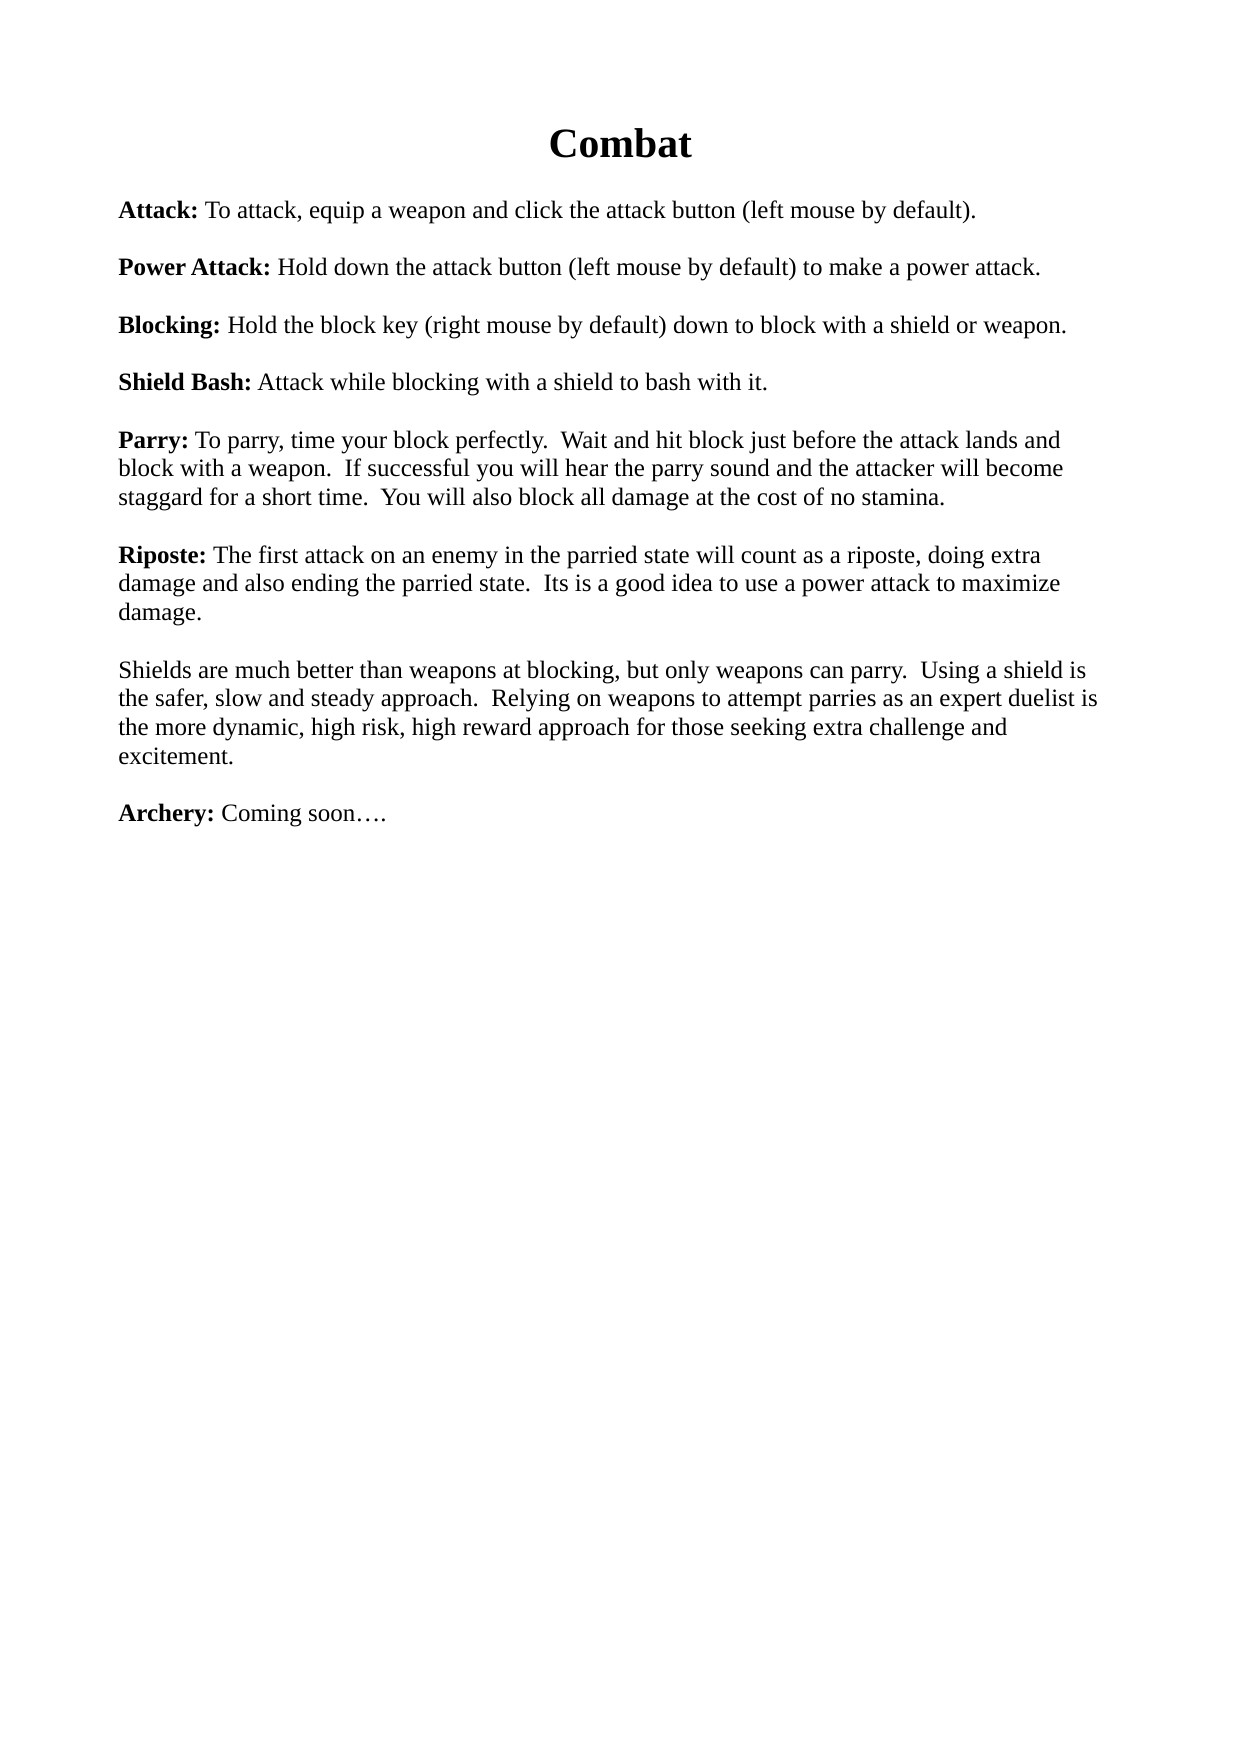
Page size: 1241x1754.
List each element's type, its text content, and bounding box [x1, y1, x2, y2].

text Shields are much better than weapons at blocking, but only weapons can parry. Using a shield is the safer, slow and steady approach. Relying on weapons to attempt parries as an expert duelist is the more dynamic, high risk, high reward approach for those seeking extra challenge and excitement. [118, 655, 1122, 770]
text Power Attack: Hold down the attack button (left mouse by default) to make a power attack. [118, 252, 1122, 281]
text Combat [118, 118, 1122, 166]
text Blocking: Hold the block key (right mouse by default) down to block with a shield or weapon. [118, 310, 1122, 338]
text Parry: To parry, time your block perfectly. Wait and hit block just before the attack lands and block with a weapon. If successful you will hear the parry sound and the attacker will become staggard for a short time. You will also block all damage at the cost of no stamina. [118, 425, 1122, 511]
text Shield Bash: Attack while blocking with a shield to bash with it. [118, 367, 1122, 396]
text Archery: Coming soon…. [118, 798, 1122, 827]
text Attack: To attack, equip a weapon and click the attack button (left mouse by default). [118, 195, 1122, 223]
text Riposte: The first attack on an enemy in the parried state will count as a riposte, doing extra damage and also ending the parried state. Its is a good idea to use a power attack to maximize damage. [118, 540, 1122, 626]
